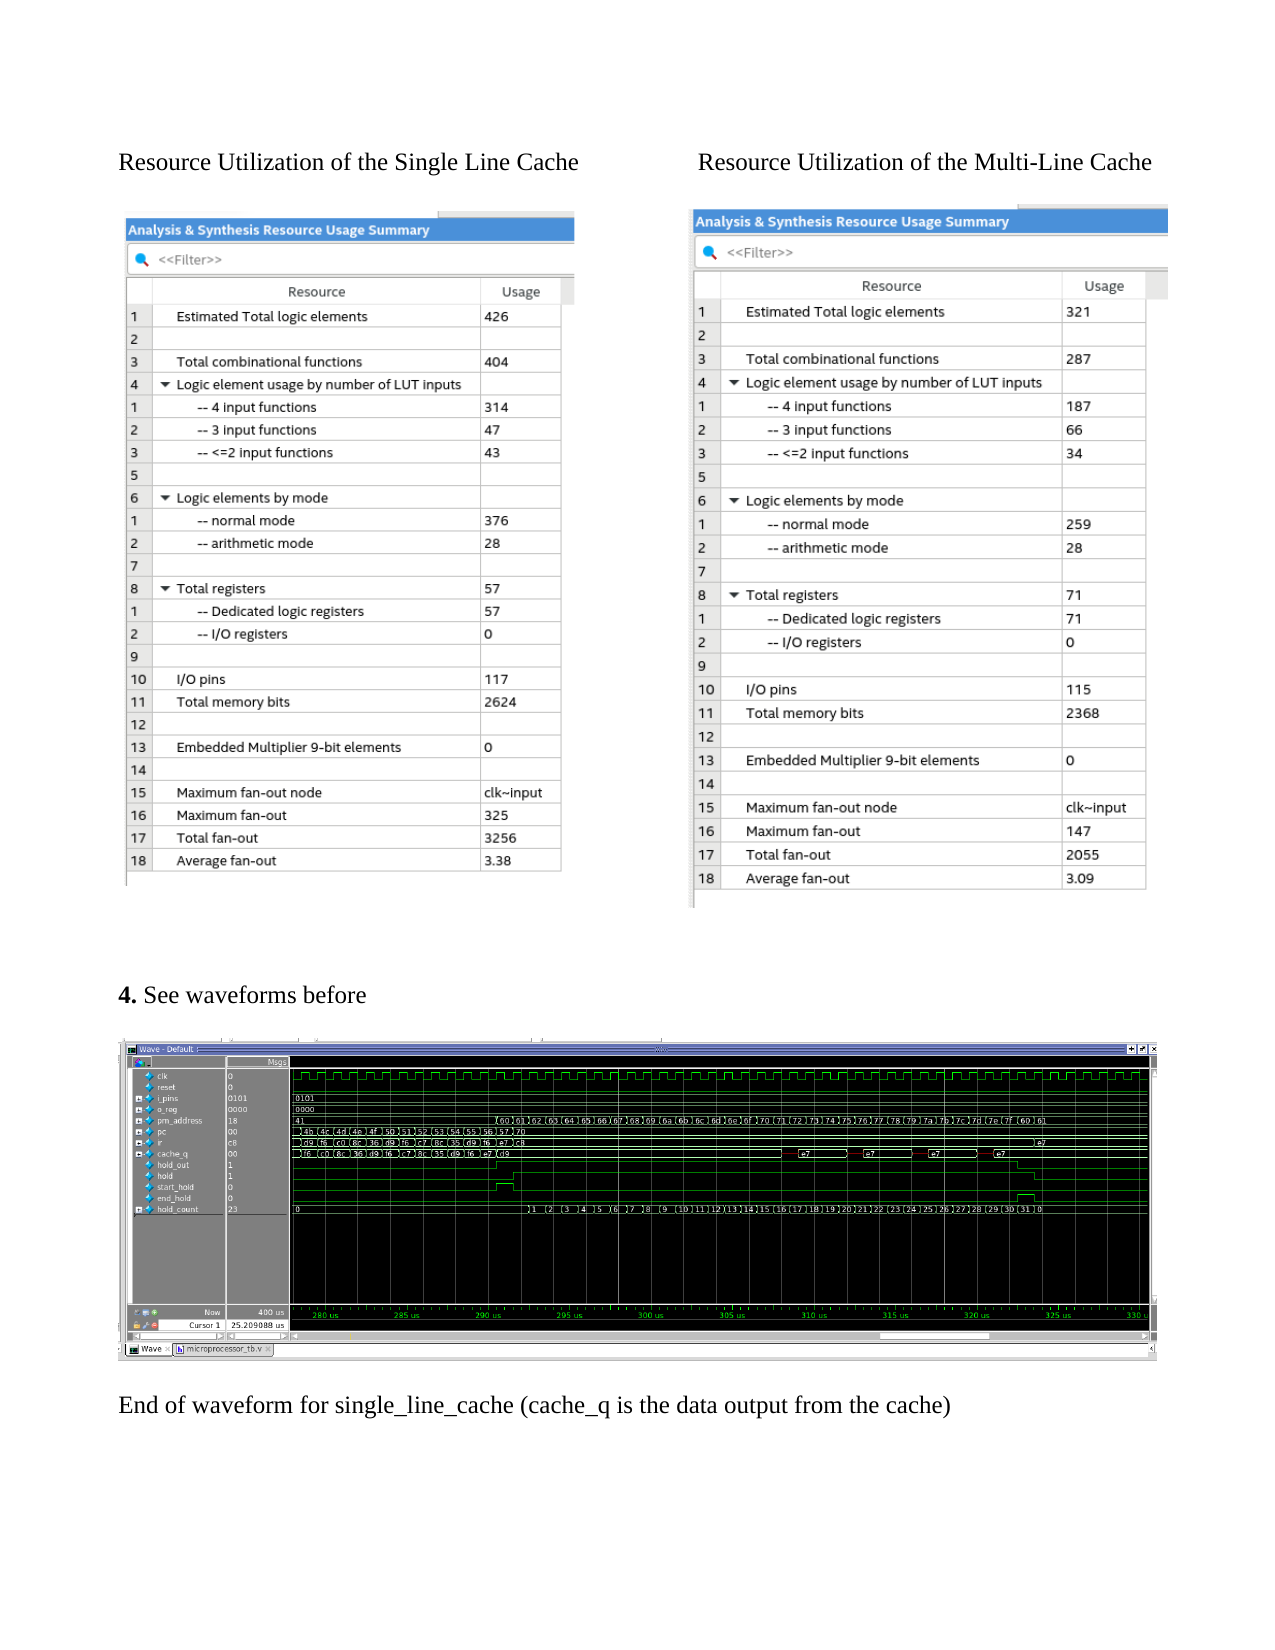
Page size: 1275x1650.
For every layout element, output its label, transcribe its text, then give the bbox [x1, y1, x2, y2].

picture [124, 211, 575, 886]
picture [688, 204, 1168, 908]
text End of waveform for single_line_cache (cache_q is the data output from the cache) [118, 1390, 1157, 1418]
text 4. See waveforms before [118, 981, 1157, 1009]
picture [118, 1038, 1157, 1361]
text Resource Utilization of the Single Line Cache Resource Utilization of the Multi-Line Cache [118, 147, 1157, 176]
